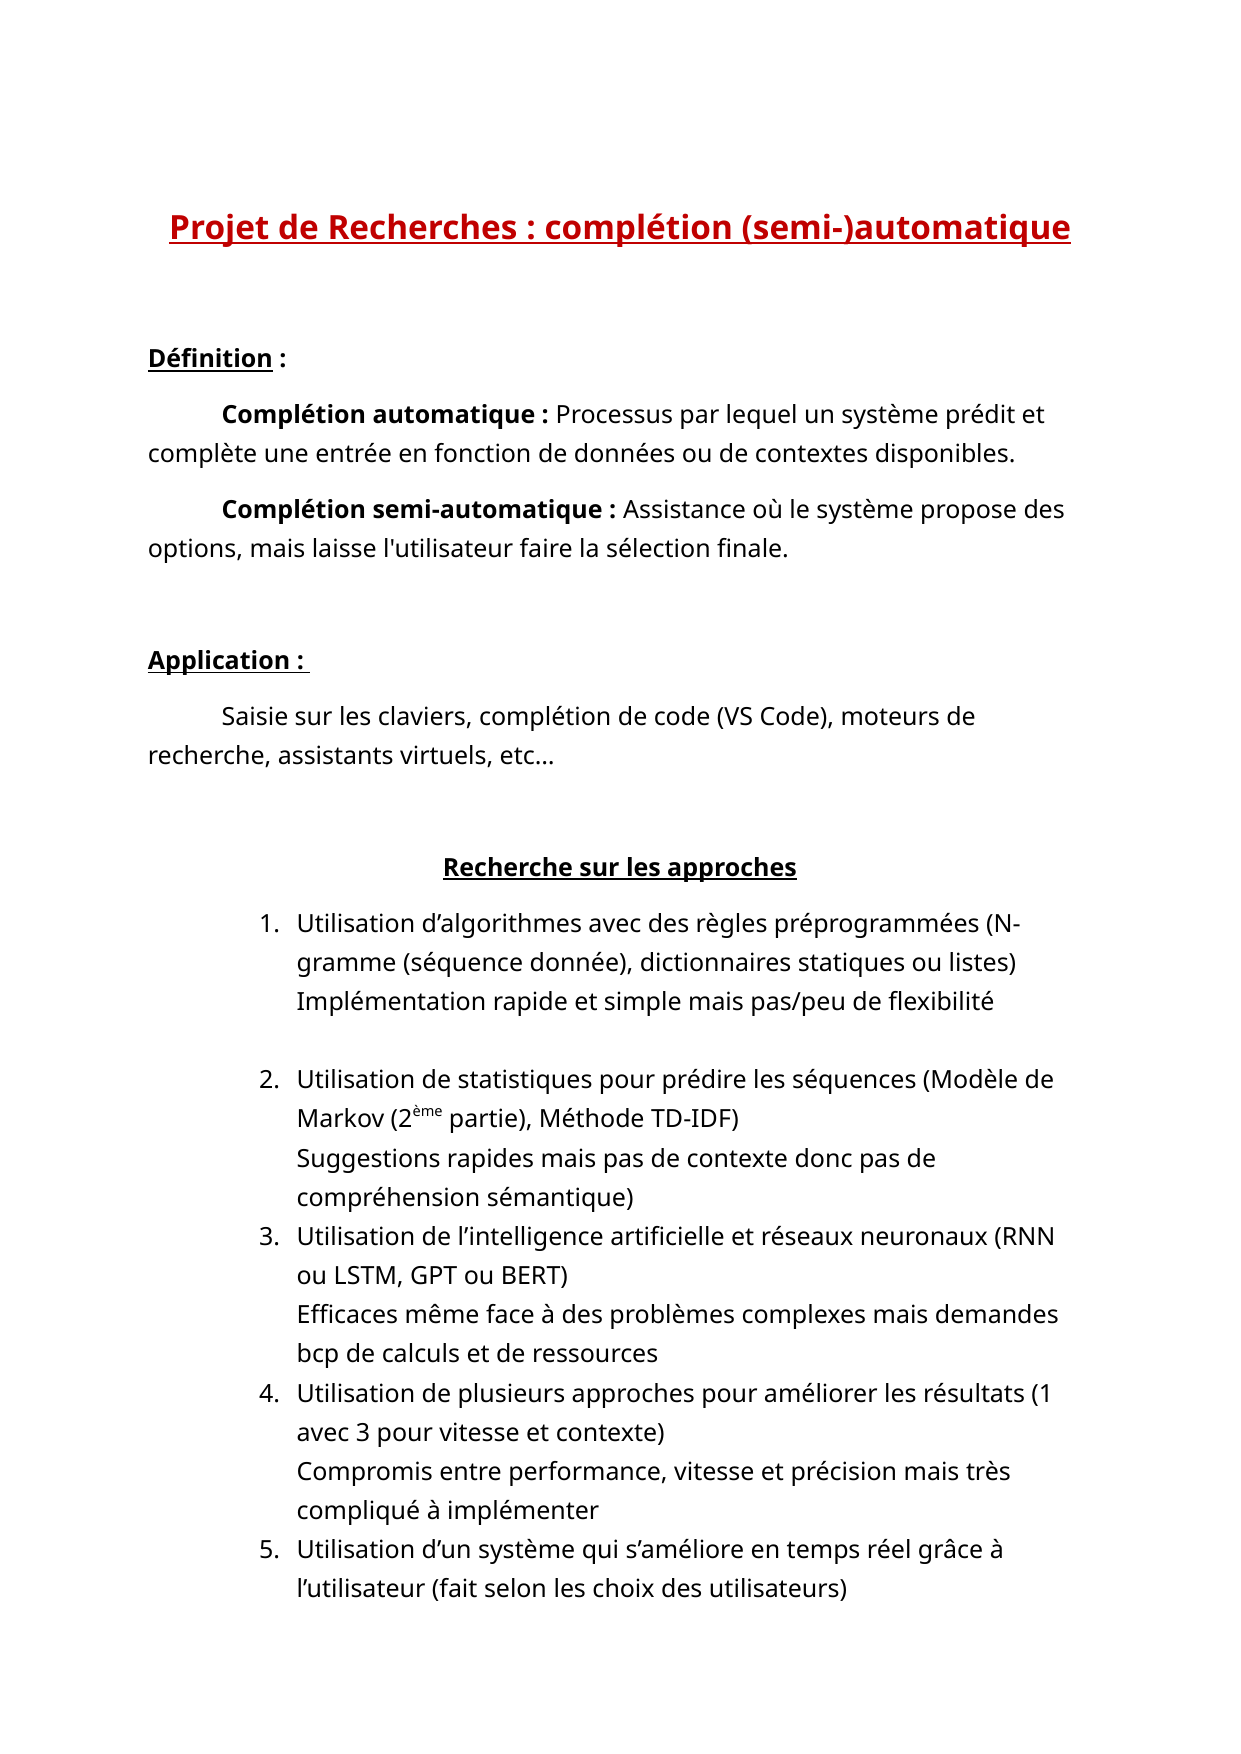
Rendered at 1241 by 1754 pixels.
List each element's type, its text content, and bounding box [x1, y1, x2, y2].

text Complétion automatique : Processus par lequel un système prédit et complète une entrée en fonction de données ou de contextes disponibles. [148, 397, 1093, 470]
text Saisie sur les claviers, complétion de code (VS Code), moteurs de recherche, assistants virtuels, etc… [148, 699, 1093, 772]
text Recherche sur les approches [369, 849, 1093, 883]
list Utilisation d’algorithmes avec des règles préprogrammées (N-gramme (séquence donnée), dictionnaires statiques ou listes) [259, 905, 1093, 978]
list Utilisation d’un système qui s’améliore en temps réel grâce à l’utilisateur (fait selon les choix des utilisateurs) [259, 1532, 1093, 1605]
list Compromis entre performance, vitesse et précision mais très compliqué à implémenter [296, 1454, 1093, 1527]
text Définition : [148, 341, 1093, 375]
list Efficaces même face à des problèmes complexes mais demandes bcp de calculs et de ressources [296, 1297, 1093, 1370]
list Utilisation de l’intelligence artificielle et réseaux neuronaux (RNN ou LSTM, GPT ou BERT) [259, 1219, 1093, 1292]
list Suggestions rapides mais pas de contexte donc pas de compréhension sémantique) [296, 1140, 1093, 1213]
text Application : [148, 643, 1093, 677]
list Utilisation de plusieurs approches pour améliorer les résultats (1 avec 3 pour vitesse et contexte) [259, 1375, 1093, 1448]
list Utilisation de statistiques pour prédire les séquences (Modèle de Markov (2ème partie), Méthode TD-IDF) [259, 1062, 1093, 1135]
text Projet de Recherches : complétion (semi-)automatique [148, 203, 1093, 249]
text Complétion semi-automatique : Assistance où le système propose des options, mais laisse l'utilisateur faire la sélection finale. [148, 492, 1093, 565]
list Implémentation rapide et simple mais pas/peu de flexibilité [296, 984, 1093, 1018]
